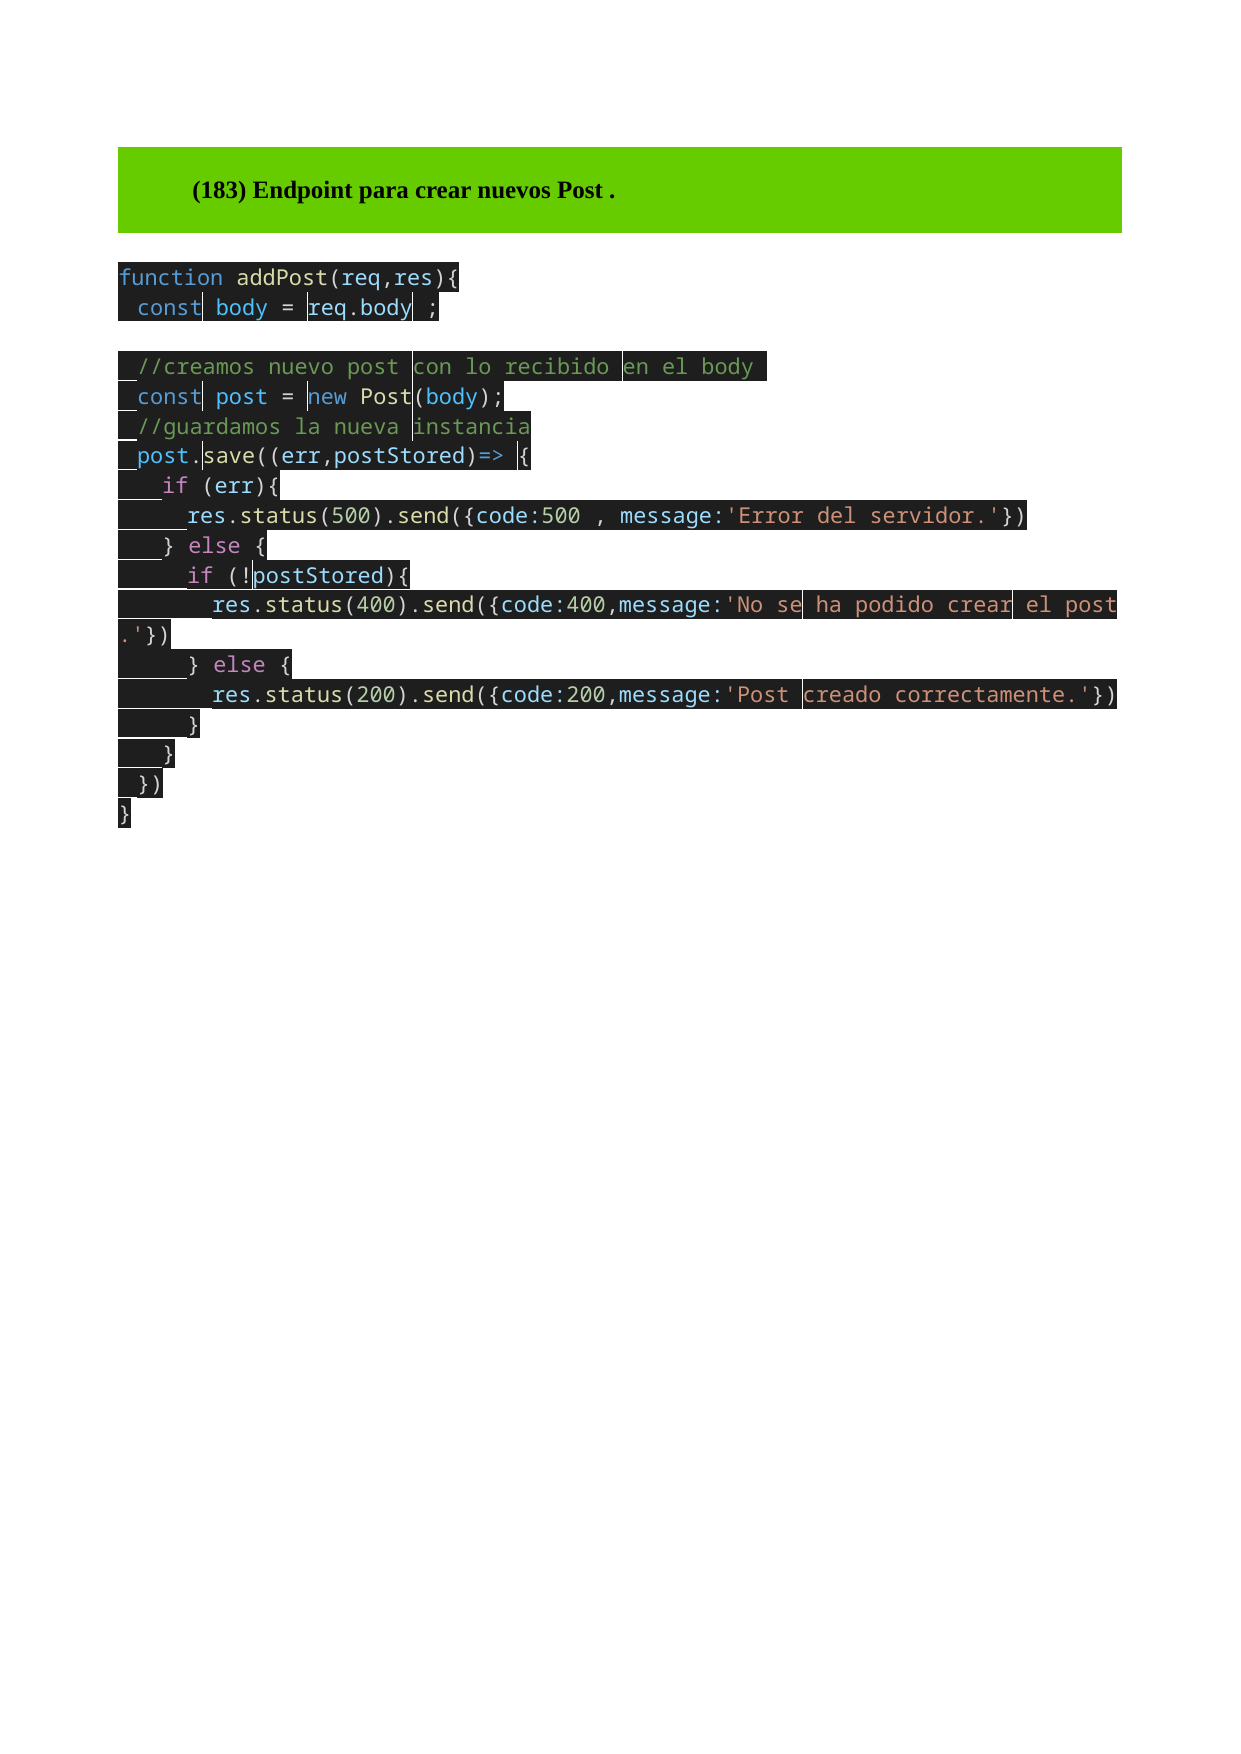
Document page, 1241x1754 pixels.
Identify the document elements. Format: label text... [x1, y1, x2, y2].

text }) [118, 768, 1122, 798]
text } else { [118, 530, 1122, 560]
text (183) Endpoint para crear nuevos Post . [118, 176, 1122, 204]
text } else { [118, 649, 1122, 679]
text const post = new Post(body); [118, 381, 1122, 411]
text res.status(200).send({code:200,message:'Post creado correctamente.'}) [118, 679, 1122, 709]
text post.save((err,postStored)=> { [118, 441, 1122, 470]
text if (err){ [118, 470, 1122, 500]
text res.status(500).send({code:500 , message:'Error del servidor.'}) [118, 500, 1122, 530]
text } [118, 738, 1122, 768]
text //creamos nuevo post con lo recibido en el body [118, 351, 1122, 381]
text } [118, 709, 1122, 738]
text //guardamos la nueva instancia [118, 411, 1122, 441]
text function addPost(req,res){ [118, 262, 1122, 292]
text res.status(400).send({code:400,message:'No se ha podido crear el post.'}) [118, 589, 1122, 649]
text } [118, 798, 1122, 828]
text const body = req.body ; [118, 292, 1122, 321]
text if (!postStored){ [118, 560, 1122, 589]
